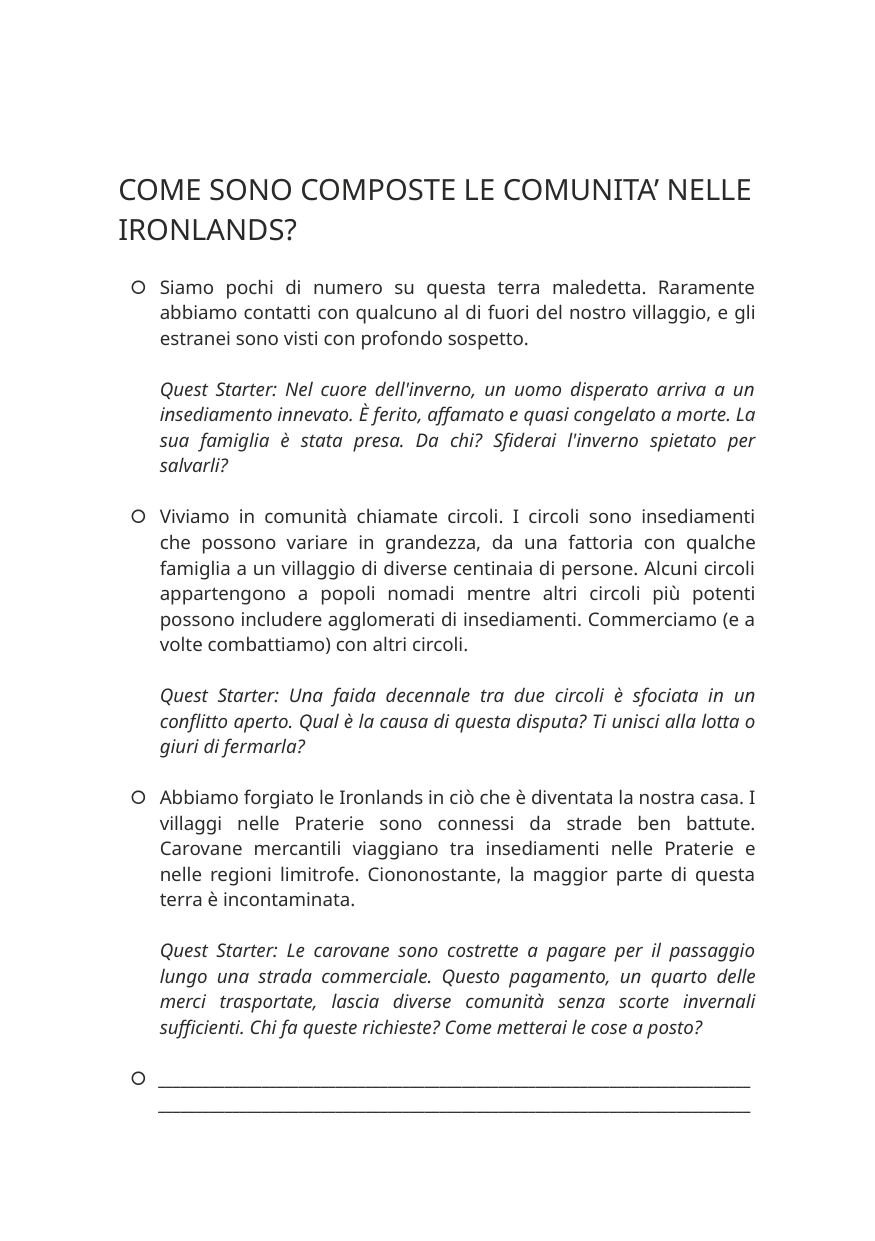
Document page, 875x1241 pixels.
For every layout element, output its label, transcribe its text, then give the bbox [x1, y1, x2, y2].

text Quest Starter: Una faida decennale tra due circoli è sfociata in un conflitto aperto. Qual è la causa di questa disputa? Ti unisci alla lotta o giuri di fermarla? [159, 682, 756, 759]
list Abbiamo forgiato le Ironlands in ciò che è diventata la nostra casa. I villaggi nelle Praterie sono connessi da strade ben battute. Carovane mercantili viaggiano tra insediamenti nelle Praterie e nelle regioni limitrofe. Ciononostante, la maggior parte di questa terra è incontaminata. [130, 784, 756, 912]
list Siamo pochi di numero su questa terra maledetta. Raramente abbiamo contatti con qualcuno al di fuori del nostro villaggio, e gli estranei sono visti con profondo sospetto. [130, 274, 756, 351]
list Quest Starter: Le carovane sono costrette a pagare per il passaggio lungo una strada commerciale. Questo pagamento, un quarto delle merci trasportate, lascia diverse comunità senza scorte invernali sufficienti. Chi fa queste richieste? Come metterai le cose a posto? [124, 938, 756, 1040]
list ____________________________________________________________________________________________________________________________________________________________________________________________________________________________________________________________ [130, 1065, 756, 1116]
list Viviamo in comunità chiamate circoli. I circoli sono insediamenti che possono variare in grandezza, da una fattoria con qualche famiglia a un villaggio di diverse centinaia di persone. Alcuni circoli appartengono a popoli nomadi mentre altri circoli più potenti possono includere agglomerati di insediamenti. Commerciamo (e a volte combattiamo) con altri circoli. [130, 504, 756, 657]
list COME SONO COMPOSTE LE COMUNITA’ NELLE IRONLANDS? [77, 169, 756, 248]
text Quest Starter: Nel cuore dell'inverno, un uomo disperato arriva a un insediamento innevato. È ferito, affamato e quasi congelato a morte. La sua famiglia è stata presa. Da chi? Sfiderai l'inverno spietato per salvarli? [159, 376, 756, 478]
